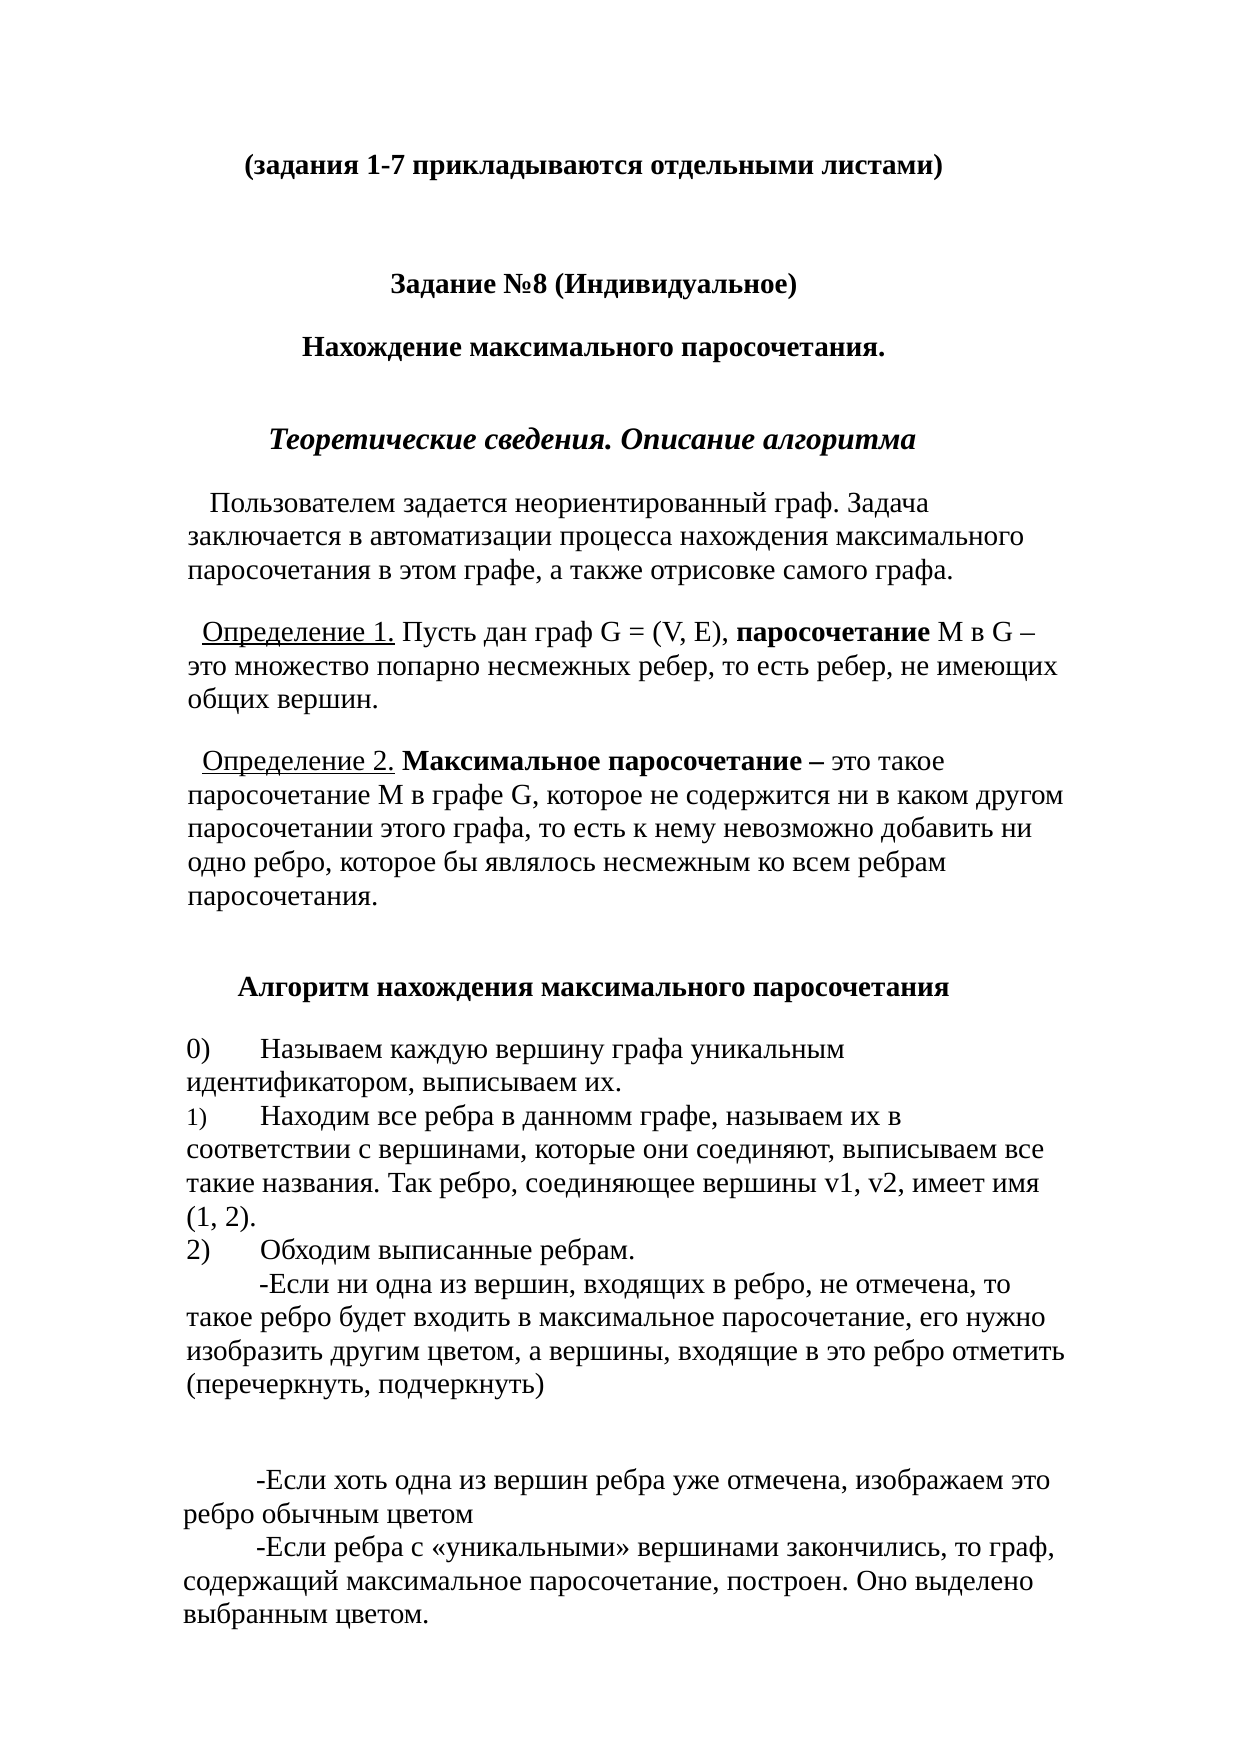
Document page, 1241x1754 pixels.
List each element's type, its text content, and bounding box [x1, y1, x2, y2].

text (задания 1-7 прикладываются отдельными листами) [116, 147, 1072, 180]
text Определение 2. Максимальное паросочетание – это такое паросочетание М в графе G, которое не содержится ни в каком другом паросочетании этого графа, то есть к нему невозможно добавить ни одно ребро, которое бы являлось несмежным ко всем ребрам паросочетания. [187, 743, 1072, 911]
list Находим все ребра в данномм графе, называем их в соответствии с вершинами, которые они соединяют, выписываем все такие названия. Так ребро, соединяющее вершины v1, v2, имеет имя (1, 2). [186, 1098, 1072, 1232]
text Теоретические сведения. Описание алгоритма [116, 420, 1072, 456]
text Определение 1. Пусть дан граф G = (V, E), паросочетание М в G – это множество попарно несмежных ребер, то есть ребер, не имеющих общих вершин. [187, 614, 1072, 715]
text Нахождение максимального паросочетания. [116, 329, 1072, 362]
list -Если хоть одна из вершин ребра уже отмечена, изображаем это ребро обычным цветом [183, 1462, 1072, 1529]
list -Если ни одна из вершин, входящих в ребро, не отмечена, то такое ребро будет входить в максимальное паросочетание, его нужно изобразить другим цветом, а вершины, входящие в это ребро отметить (перечеркнуть, подчеркнуть) [186, 1266, 1072, 1400]
list Называем каждую вершину графа уникальным идентификатором, выписываем их. [186, 1031, 1072, 1098]
text Пользователем задается неориентированный граф. Задача заключается в автоматизации процесса нахождения максимального паросочетания в этом графе, а также отрисовке самого графа. [187, 485, 1072, 585]
list -Если ребра с «уникальными» вершинами закончились, то граф, содержащий максимальное паросочетание, построен. Оно выделено выбранным цветом. [183, 1529, 1072, 1630]
list 2) Обходим выписанные ребрам. [186, 1232, 1072, 1266]
text Задание №8 (Индивидуальное) [116, 267, 1072, 300]
text Алгоритм нахождения максимального паросочетания [116, 969, 1072, 1002]
